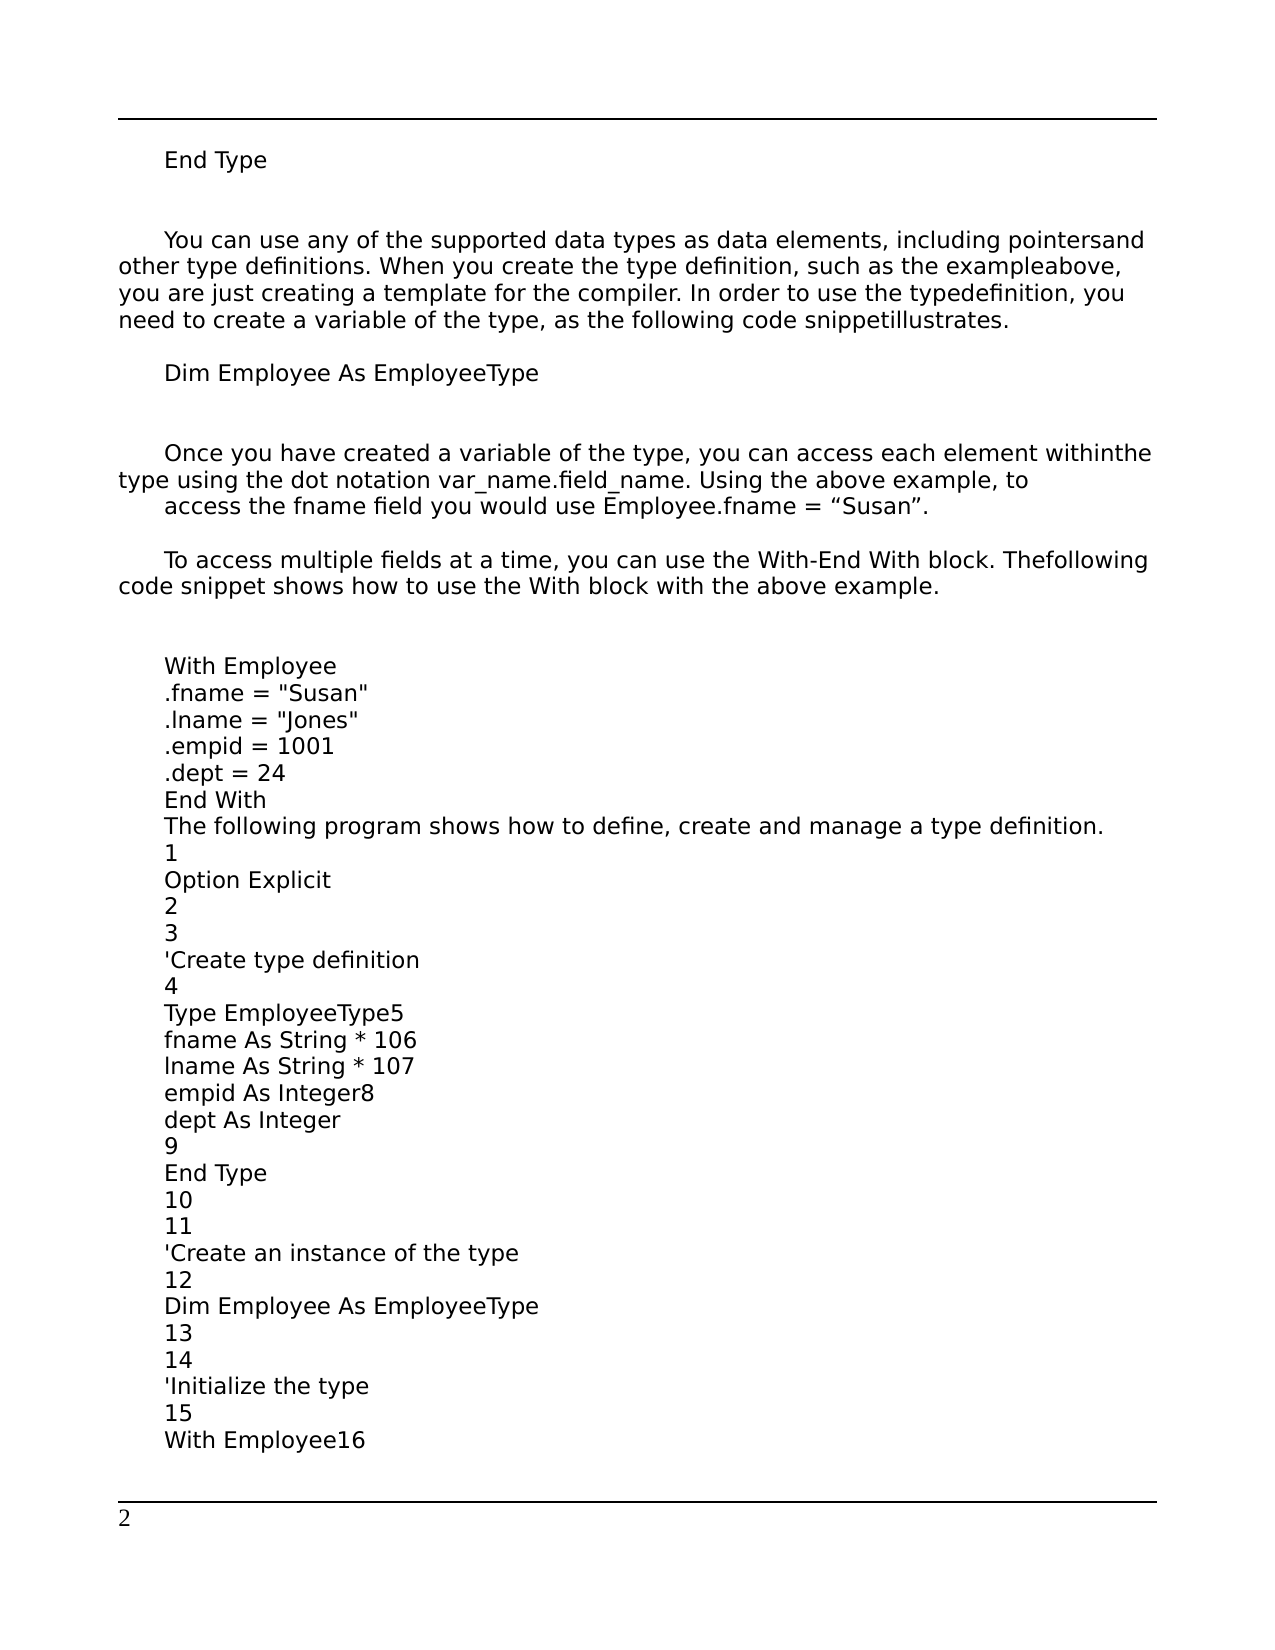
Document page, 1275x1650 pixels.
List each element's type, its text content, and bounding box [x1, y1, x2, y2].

text .lname = "Jones" [118, 707, 1157, 733]
text Type EmployeeType5 [118, 1000, 1157, 1027]
text 2 [118, 893, 1157, 920]
text 4 [118, 973, 1157, 1000]
text The following program shows how to define, create and manage a type definition. [118, 813, 1157, 840]
text access the fname field you would use Employee.fname = “Susan”. [118, 493, 1157, 520]
text End Type [118, 1160, 1157, 1187]
text .dept = 24 [118, 760, 1157, 787]
text End With [118, 787, 1157, 813]
text 3 [118, 920, 1157, 947]
text lname As String * 107 [118, 1053, 1157, 1080]
text 10 [118, 1187, 1157, 1213]
text 15 [118, 1400, 1157, 1427]
text Option Explicit [118, 867, 1157, 893]
text With Employee [118, 653, 1157, 680]
text To access multiple fields at a time, you can use the With-End With block. Thefollowing code snippet shows how to use the With block with the above example. [118, 547, 1157, 600]
text With Employee16 [118, 1427, 1157, 1453]
text 12 [118, 1267, 1157, 1293]
text End Type [118, 147, 1157, 173]
text .fname = "Susan" [118, 680, 1157, 707]
text 'Create type definition [118, 947, 1157, 973]
text fname As String * 106 [118, 1027, 1157, 1053]
text 'Create an instance of the type [118, 1240, 1157, 1267]
text dept As Integer [118, 1107, 1157, 1133]
text 14 [118, 1347, 1157, 1373]
text Once you have created a variable of the type, you can access each element withinthe type using the dot notation var_name.field_name. Using the above example, to [118, 440, 1157, 493]
text 13 [118, 1320, 1157, 1347]
text Dim Employee As EmployeeType [118, 360, 1157, 387]
text You can use any of the supported data types as data elements, including pointersand other type definitions. When you create the type definition, such as the exampleabove, you are just creating a template for the compiler. In order to use the typedefinition, you need to create a variable of the type, as the following code snippetillustrates. [118, 227, 1157, 333]
text 1 [118, 840, 1157, 867]
text .empid = 1001 [118, 733, 1157, 760]
text Dim Employee As EmployeeType [118, 1293, 1157, 1320]
text 'Initialize the type [118, 1373, 1157, 1400]
text 11 [118, 1213, 1157, 1240]
text 9 [118, 1133, 1157, 1160]
text empid As Integer8 [118, 1080, 1157, 1107]
